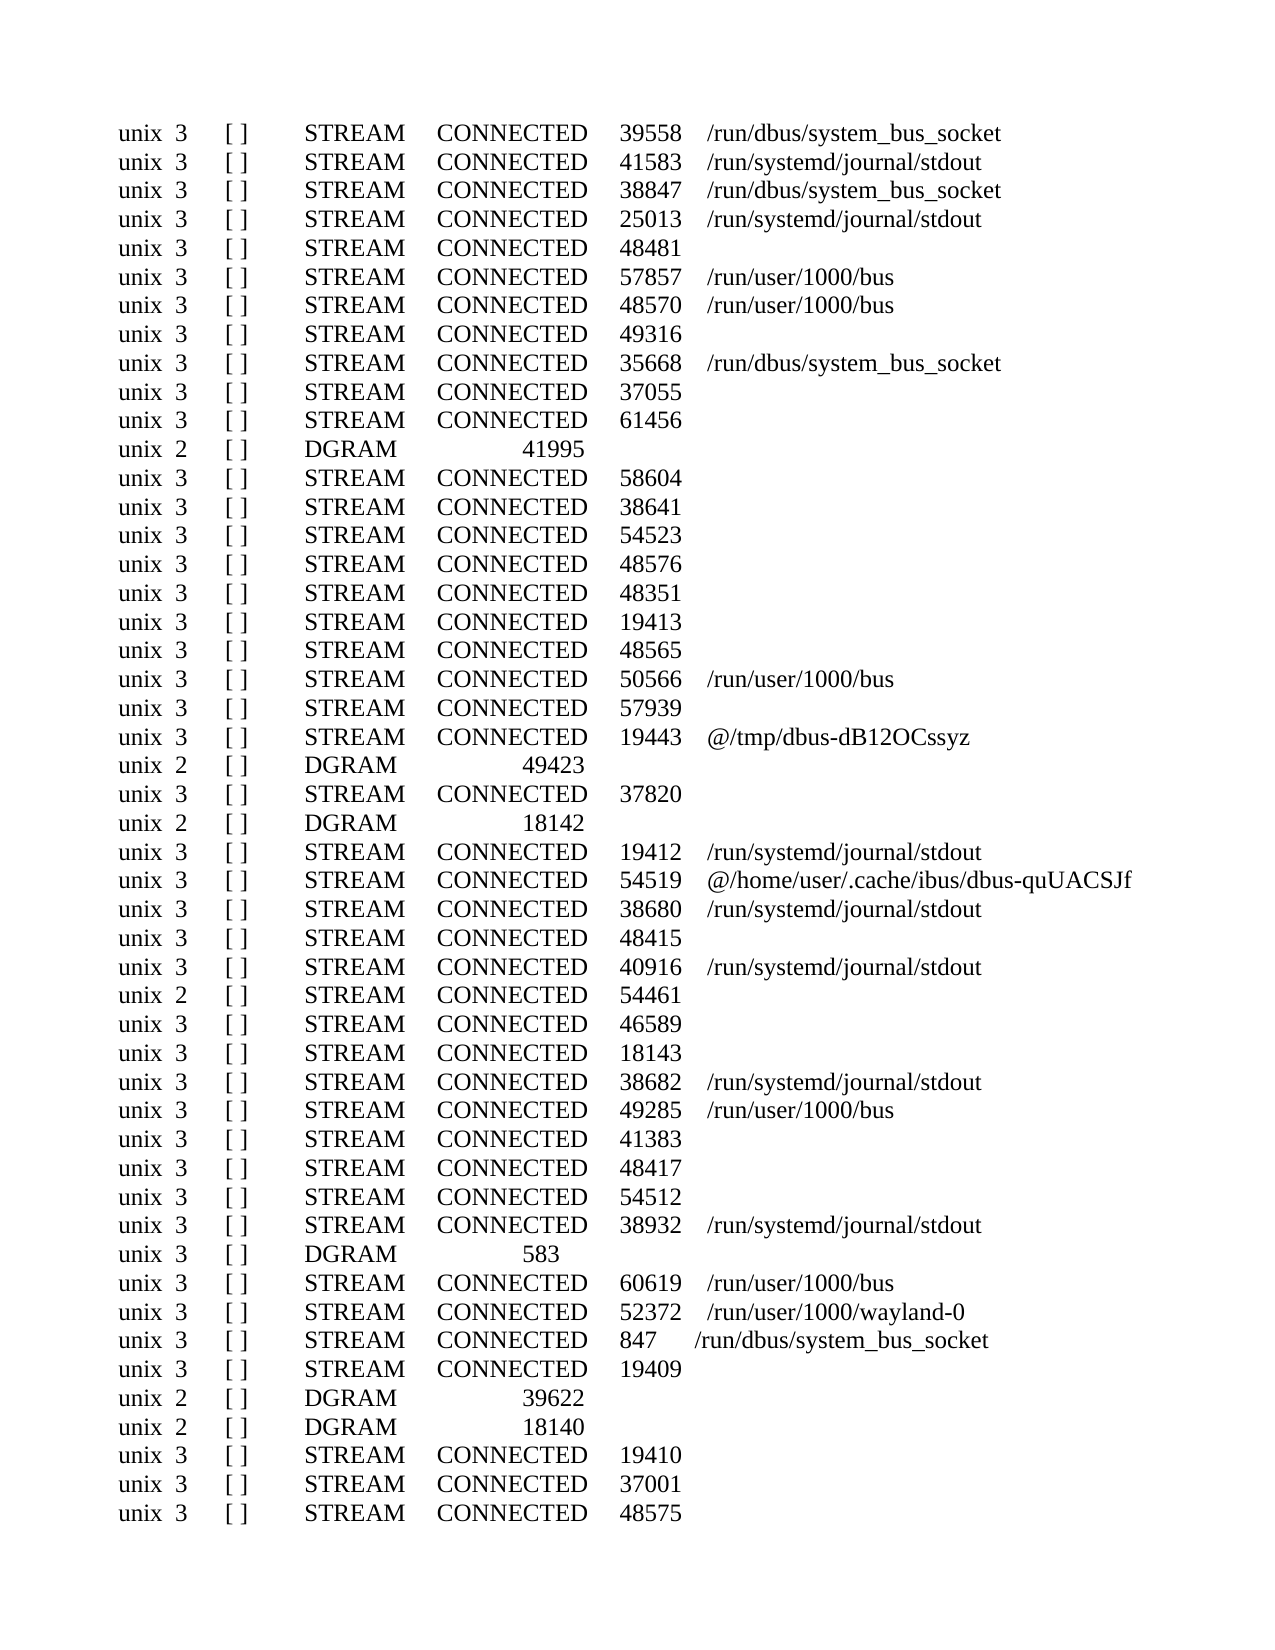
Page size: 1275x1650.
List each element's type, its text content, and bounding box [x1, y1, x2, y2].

text unix 3 [ ] STREAM CONNECTED 61456 [118, 406, 1157, 434]
text unix 2 [ ] DGRAM 18142 [118, 808, 1157, 837]
text unix 3 [ ] STREAM CONNECTED 48570 /run/user/1000/bus [118, 291, 1157, 319]
text unix 3 [ ] STREAM CONNECTED 48576 [118, 549, 1157, 578]
text unix 3 [ ] STREAM CONNECTED 49285 /run/user/1000/bus [118, 1096, 1157, 1124]
text unix 2 [ ] DGRAM 18140 [118, 1412, 1157, 1441]
text unix 3 [ ] STREAM CONNECTED 48415 [118, 923, 1157, 952]
text unix 2 [ ] DGRAM 41995 [118, 434, 1157, 463]
text unix 3 [ ] DGRAM 583 [118, 1239, 1157, 1268]
text unix 2 [ ] DGRAM 49423 [118, 751, 1157, 779]
text unix 3 [ ] STREAM CONNECTED 54519 @/home/user/.cache/ibus/dbus-quUACSJf [118, 866, 1157, 894]
text unix 3 [ ] STREAM CONNECTED 19409 [118, 1354, 1157, 1383]
text unix 3 [ ] STREAM CONNECTED 48481 [118, 233, 1157, 262]
text unix 3 [ ] STREAM CONNECTED 37001 [118, 1469, 1157, 1498]
text unix 3 [ ] STREAM CONNECTED 19410 [118, 1441, 1157, 1469]
text unix 3 [ ] STREAM CONNECTED 60619 /run/user/1000/bus [118, 1268, 1157, 1297]
text unix 3 [ ] STREAM CONNECTED 49316 [118, 319, 1157, 348]
text unix 3 [ ] STREAM CONNECTED 39558 /run/dbus/system_bus_socket [118, 118, 1157, 147]
text unix 3 [ ] STREAM CONNECTED 50566 /run/user/1000/bus [118, 664, 1157, 693]
text unix 2 [ ] STREAM CONNECTED 54461 [118, 981, 1157, 1009]
text unix 3 [ ] STREAM CONNECTED 57939 [118, 693, 1157, 722]
text unix 3 [ ] STREAM CONNECTED 38641 [118, 492, 1157, 521]
text unix 3 [ ] STREAM CONNECTED 847 /run/dbus/system_bus_socket [118, 1326, 1157, 1354]
text unix 3 [ ] STREAM CONNECTED 18143 [118, 1038, 1157, 1067]
text unix 3 [ ] STREAM CONNECTED 19412 /run/systemd/journal/stdout [118, 837, 1157, 866]
text unix 3 [ ] STREAM CONNECTED 37820 [118, 779, 1157, 808]
text unix 3 [ ] STREAM CONNECTED 52372 /run/user/1000/wayland-0 [118, 1297, 1157, 1326]
text unix 3 [ ] STREAM CONNECTED 37055 [118, 377, 1157, 406]
text unix 3 [ ] STREAM CONNECTED 58604 [118, 463, 1157, 492]
text unix 3 [ ] STREAM CONNECTED 41383 [118, 1124, 1157, 1153]
text unix 3 [ ] STREAM CONNECTED 54512 [118, 1182, 1157, 1211]
text unix 3 [ ] STREAM CONNECTED 48417 [118, 1153, 1157, 1182]
text unix 3 [ ] STREAM CONNECTED 19413 [118, 607, 1157, 636]
text unix 3 [ ] STREAM CONNECTED 48351 [118, 578, 1157, 607]
text unix 3 [ ] STREAM CONNECTED 38682 /run/systemd/journal/stdout [118, 1067, 1157, 1096]
text unix 3 [ ] STREAM CONNECTED 35668 /run/dbus/system_bus_socket [118, 348, 1157, 377]
text unix 3 [ ] STREAM CONNECTED 38680 /run/systemd/journal/stdout [118, 894, 1157, 923]
text unix 3 [ ] STREAM CONNECTED 54523 [118, 521, 1157, 549]
text unix 3 [ ] STREAM CONNECTED 48575 [118, 1498, 1157, 1527]
text unix 3 [ ] STREAM CONNECTED 46589 [118, 1009, 1157, 1038]
text unix 3 [ ] STREAM CONNECTED 48565 [118, 636, 1157, 664]
text unix 3 [ ] STREAM CONNECTED 25013 /run/systemd/journal/stdout [118, 204, 1157, 233]
text unix 3 [ ] STREAM CONNECTED 38932 /run/systemd/journal/stdout [118, 1211, 1157, 1239]
text unix 3 [ ] STREAM CONNECTED 19443 @/tmp/dbus-dB12OCssyz [118, 722, 1157, 751]
text unix 2 [ ] DGRAM 39622 [118, 1383, 1157, 1412]
text unix 3 [ ] STREAM CONNECTED 57857 /run/user/1000/bus [118, 262, 1157, 291]
text unix 3 [ ] STREAM CONNECTED 38847 /run/dbus/system_bus_socket [118, 176, 1157, 204]
text unix 3 [ ] STREAM CONNECTED 40916 /run/systemd/journal/stdout [118, 952, 1157, 981]
text unix 3 [ ] STREAM CONNECTED 41583 /run/systemd/journal/stdout [118, 147, 1157, 176]
